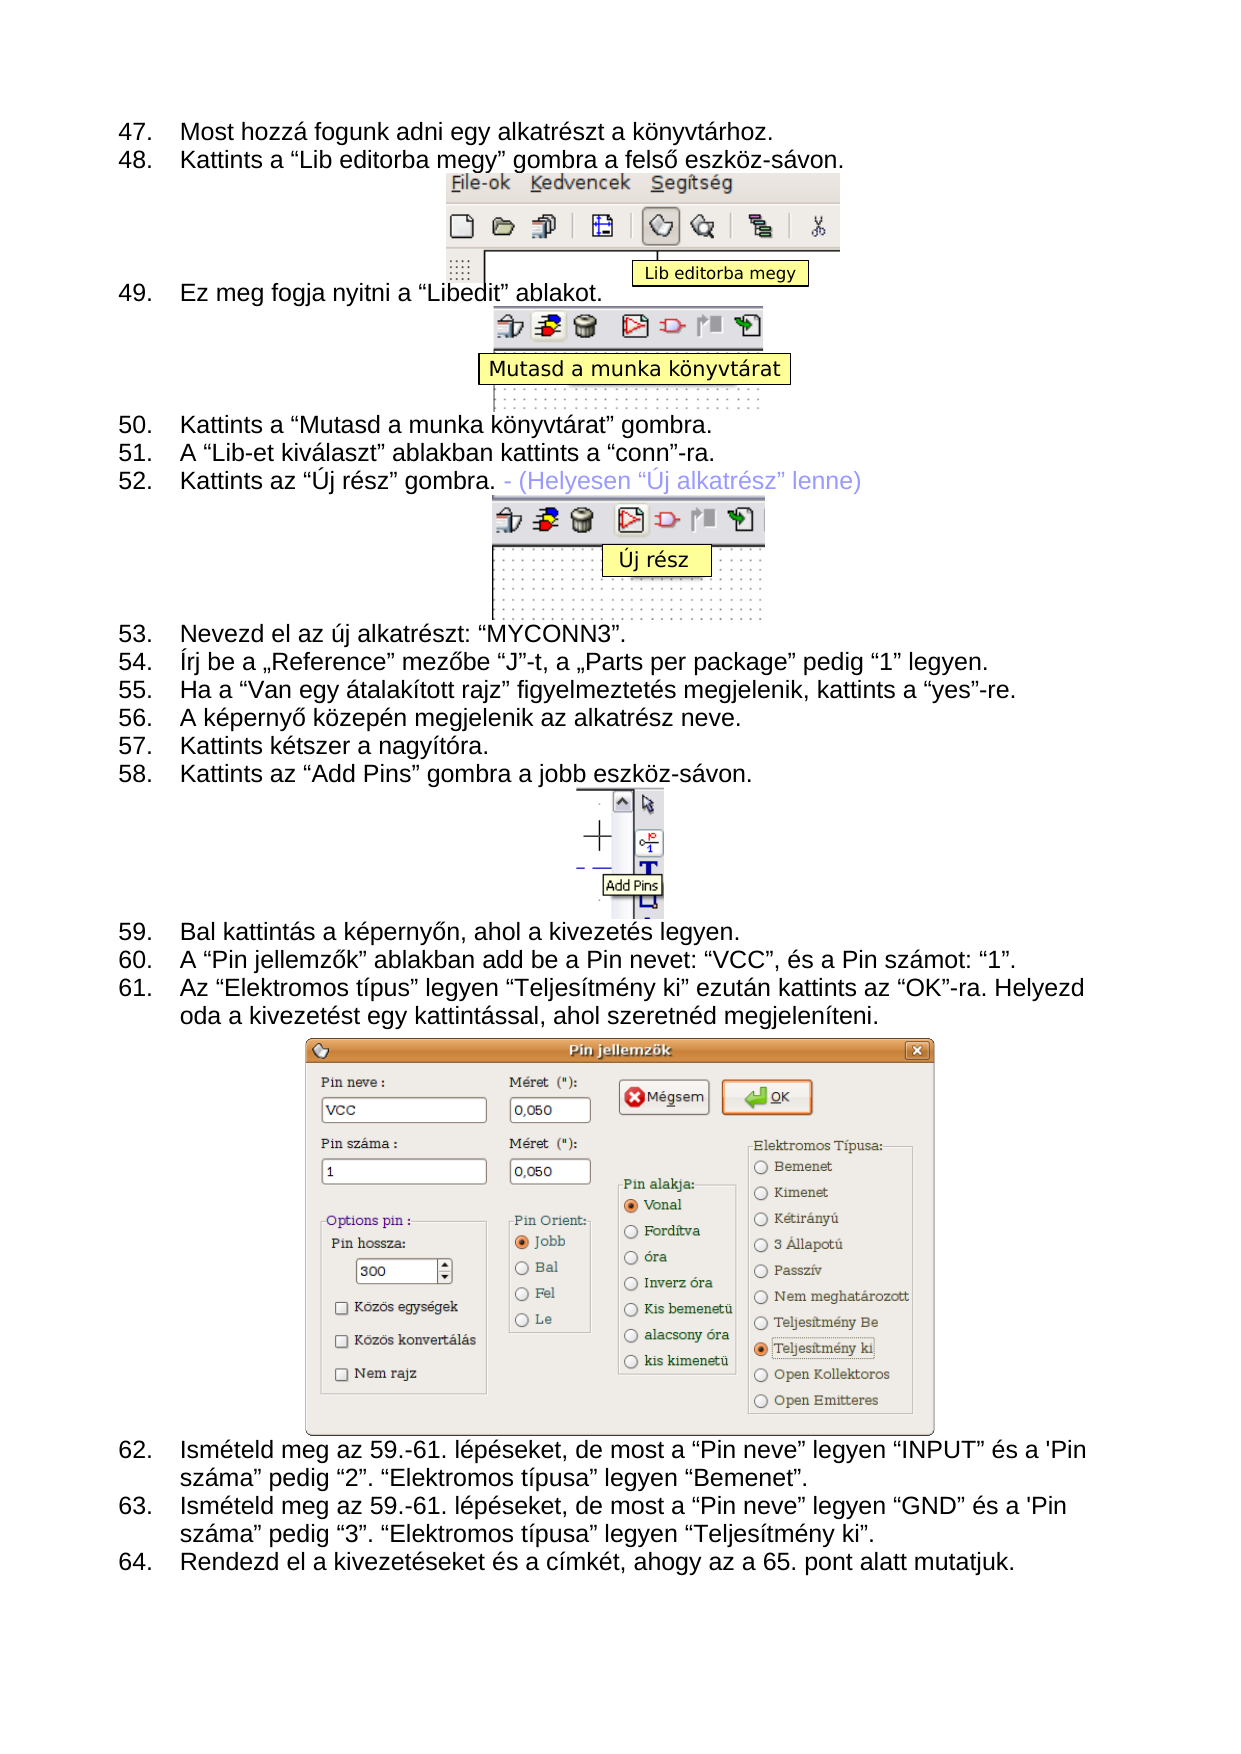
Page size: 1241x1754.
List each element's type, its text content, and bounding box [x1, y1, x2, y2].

list A képernyő közepén megjelenik az alkatrész neve. [118, 704, 1122, 732]
list Kattints az “Új rész” gombra. - (Helyesen “Új alkatrész” lenne) [118, 467, 1122, 495]
list Ez meg fogja nyitni a “Libedit” ablakot. [118, 174, 1122, 307]
list Ismételd meg az 59.-61. lépéseket, de most a “Pin neve” legyen “INPUT” és a 'Pin száma” pedig “2”. “Elektromos típusa” legyen “Bemenet”. [118, 1030, 1122, 1491]
list Bal kattintás a képernyőn, ahol a kivezetés legyen. [118, 787, 1122, 946]
list Az “Elektromos típus” legyen “Teljesítmény ki” ezután kattints az “OK”-ra. Helyezd oda a kivezetést egy kattintással, ahol szeretnéd megjeleníteni. [118, 974, 1122, 1030]
list Kattints kétszer a nagyítóra. [118, 732, 1122, 759]
list Ismételd meg az 59.-61. lépéseket, de most a “Pin neve” legyen “GND” és a 'Pin száma” pedig “3”. “Elektromos típusa” legyen “Teljesítmény ki”. [118, 1491, 1122, 1547]
list A “Pin jellemzők” ablakban add be a Pin nevet: “VCC”, és a Pin számot: “1”. [118, 946, 1122, 974]
list A “Lib-et kiválaszt” ablakban kattints a “conn”-ra. [118, 439, 1122, 467]
list Rendezd el a kivezetéseket és a címkét, ahogy az a 65. pont alatt mutatjuk. [118, 1547, 1122, 1575]
list Nevezd el az új alkatrészt: “MYCONN3”. [118, 495, 1122, 648]
list Kattints a “Mutasd a munka könyvtárat” gombra. [118, 307, 1122, 439]
list Kattints az “Add Pins” gombra a jobb eszköz-sávon. [118, 759, 1122, 787]
list Kattints a “Lib editorba megy” gombra a felső eszköz-sávon. [118, 146, 1122, 174]
list Most hozzá fogunk adni egy alkatrészt a könyvtárhoz. [118, 118, 1122, 146]
picture [446, 173, 840, 283]
list Ha a “Van egy átalakított rajz” figyelmeztetés megjelenik, kattints a “yes”-re. [118, 676, 1122, 704]
list Írj be a „Reference” mezőbe “J”-t, a „Parts per package” pedig “1” legyen. [118, 648, 1122, 676]
picture [305, 1038, 935, 1436]
